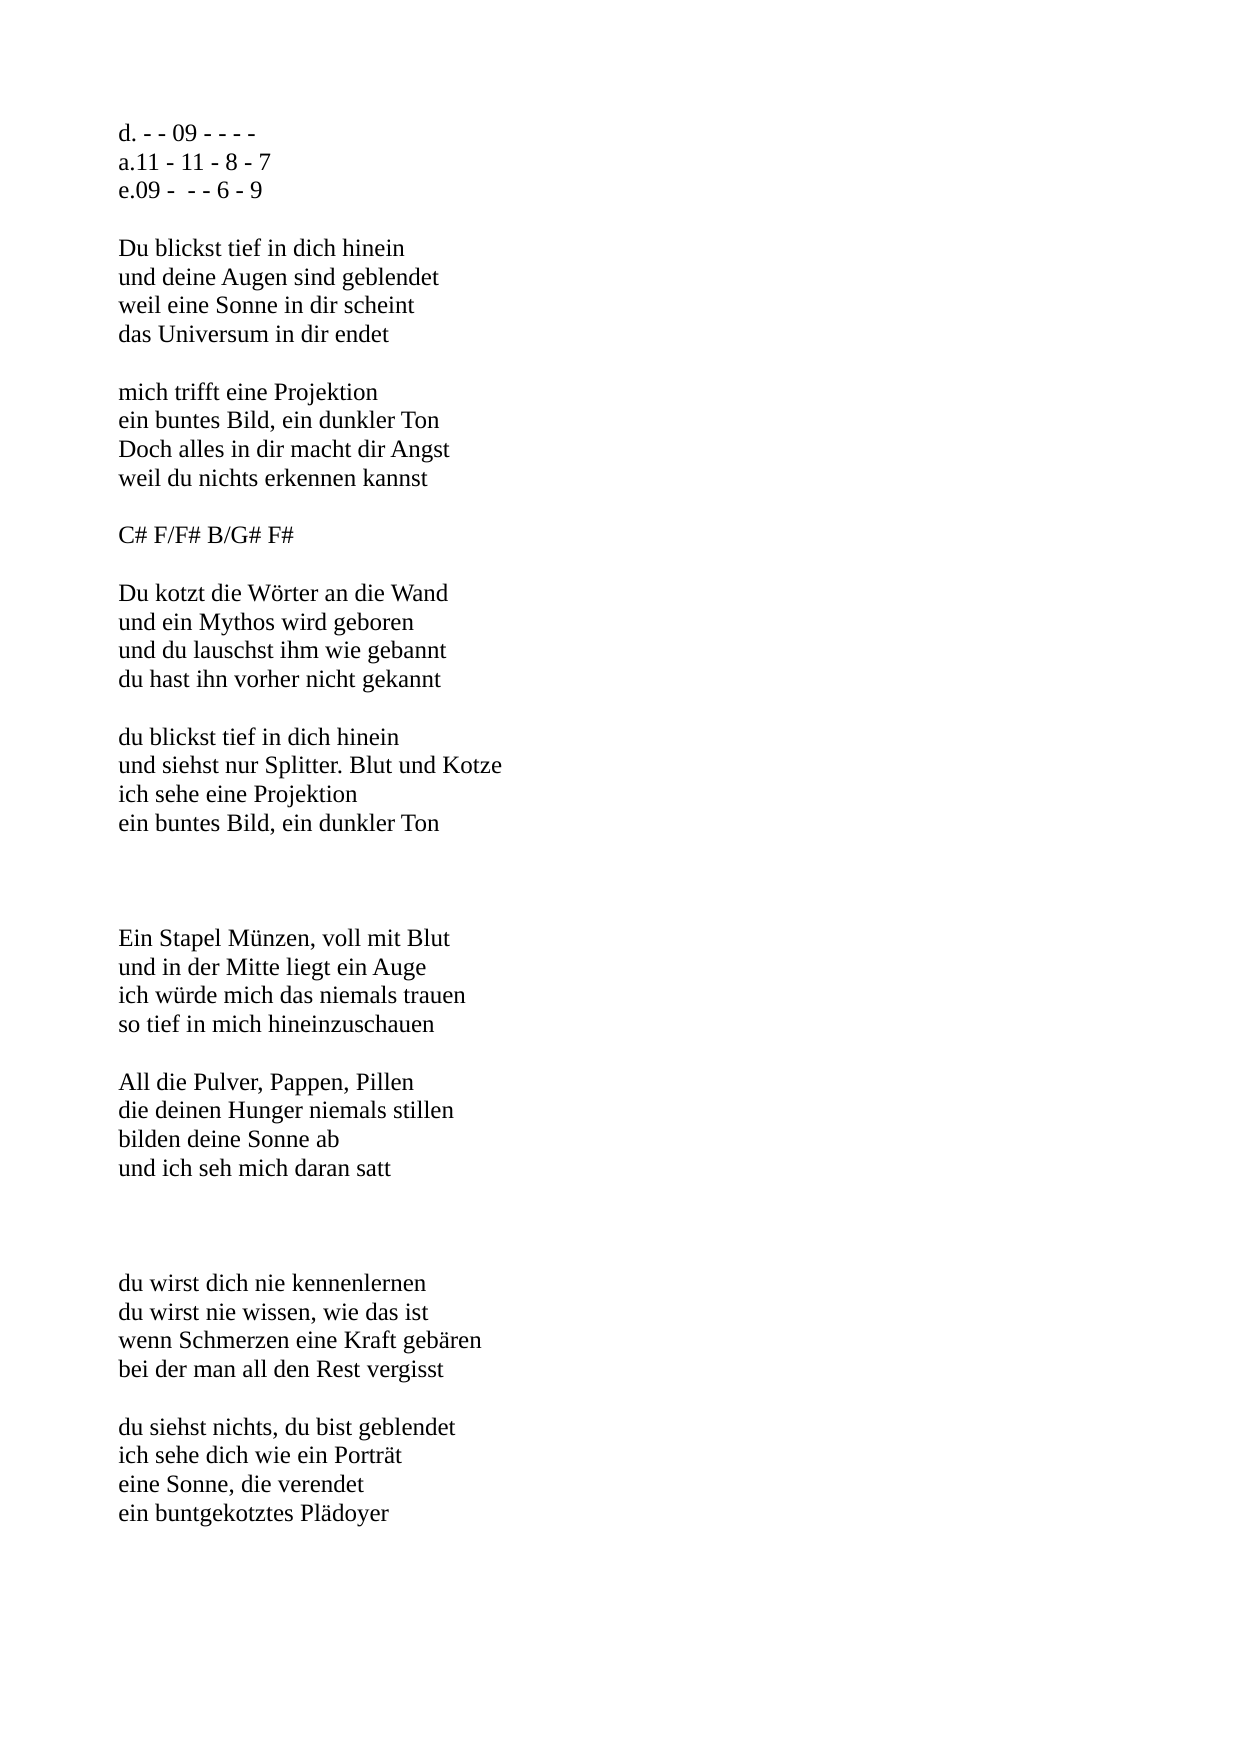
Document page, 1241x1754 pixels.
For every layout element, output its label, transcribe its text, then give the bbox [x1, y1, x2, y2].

text und siehst nur Splitter. Blut und Kotze [118, 751, 1122, 779]
text ein buntes Bild, ein dunkler Ton [118, 808, 1122, 837]
text eine Sonne, die verendet [118, 1469, 1122, 1498]
text Doch alles in dir macht dir Angst [118, 434, 1122, 463]
text All die Pulver, Pappen, Pillen [118, 1067, 1122, 1096]
text d. - - 09 - - - - [118, 118, 1122, 147]
text du wirst dich nie kennenlernen [118, 1268, 1122, 1297]
text weil du nichts erkennen kannst [118, 463, 1122, 492]
text Ein Stapel Münzen, voll mit Blut [118, 923, 1122, 952]
text e.09 - - - 6 - 9 [118, 176, 1122, 204]
text und ich seh mich daran satt [118, 1153, 1122, 1182]
text Du blickst tief in dich hinein [118, 233, 1122, 262]
text und ein Mythos wird geboren [118, 607, 1122, 636]
text du wirst nie wissen, wie das ist [118, 1297, 1122, 1326]
text du siehst nichts, du bist geblendet [118, 1412, 1122, 1441]
text weil eine Sonne in dir scheint [118, 291, 1122, 319]
text du hast ihn vorher nicht gekannt [118, 664, 1122, 693]
text und du lauschst ihm wie gebannt [118, 636, 1122, 664]
text a.11 - 11 - 8 - 7 [118, 147, 1122, 176]
text ein buntgekotztes Plädoyer [118, 1498, 1122, 1527]
text ein buntes Bild, ein dunkler Ton [118, 406, 1122, 434]
text ich sehe eine Projektion [118, 779, 1122, 808]
text Du kotzt die Wörter an die Wand [118, 578, 1122, 607]
text bilden deine Sonne ab [118, 1124, 1122, 1153]
text und deine Augen sind geblendet [118, 262, 1122, 291]
text bei der man all den Rest vergisst [118, 1354, 1122, 1383]
text du blickst tief in dich hinein [118, 722, 1122, 751]
text C# F/F# B/G# F# [118, 521, 1122, 549]
text ich würde mich das niemals trauen [118, 981, 1122, 1009]
text so tief in mich hineinzuschauen [118, 1009, 1122, 1038]
text das Universum in dir endet [118, 319, 1122, 348]
text mich trifft eine Projektion [118, 377, 1122, 406]
text die deinen Hunger niemals stillen [118, 1096, 1122, 1124]
text und in der Mitte liegt ein Auge [118, 952, 1122, 981]
text ich sehe dich wie ein Porträt [118, 1441, 1122, 1469]
text wenn Schmerzen eine Kraft gebären [118, 1326, 1122, 1354]
